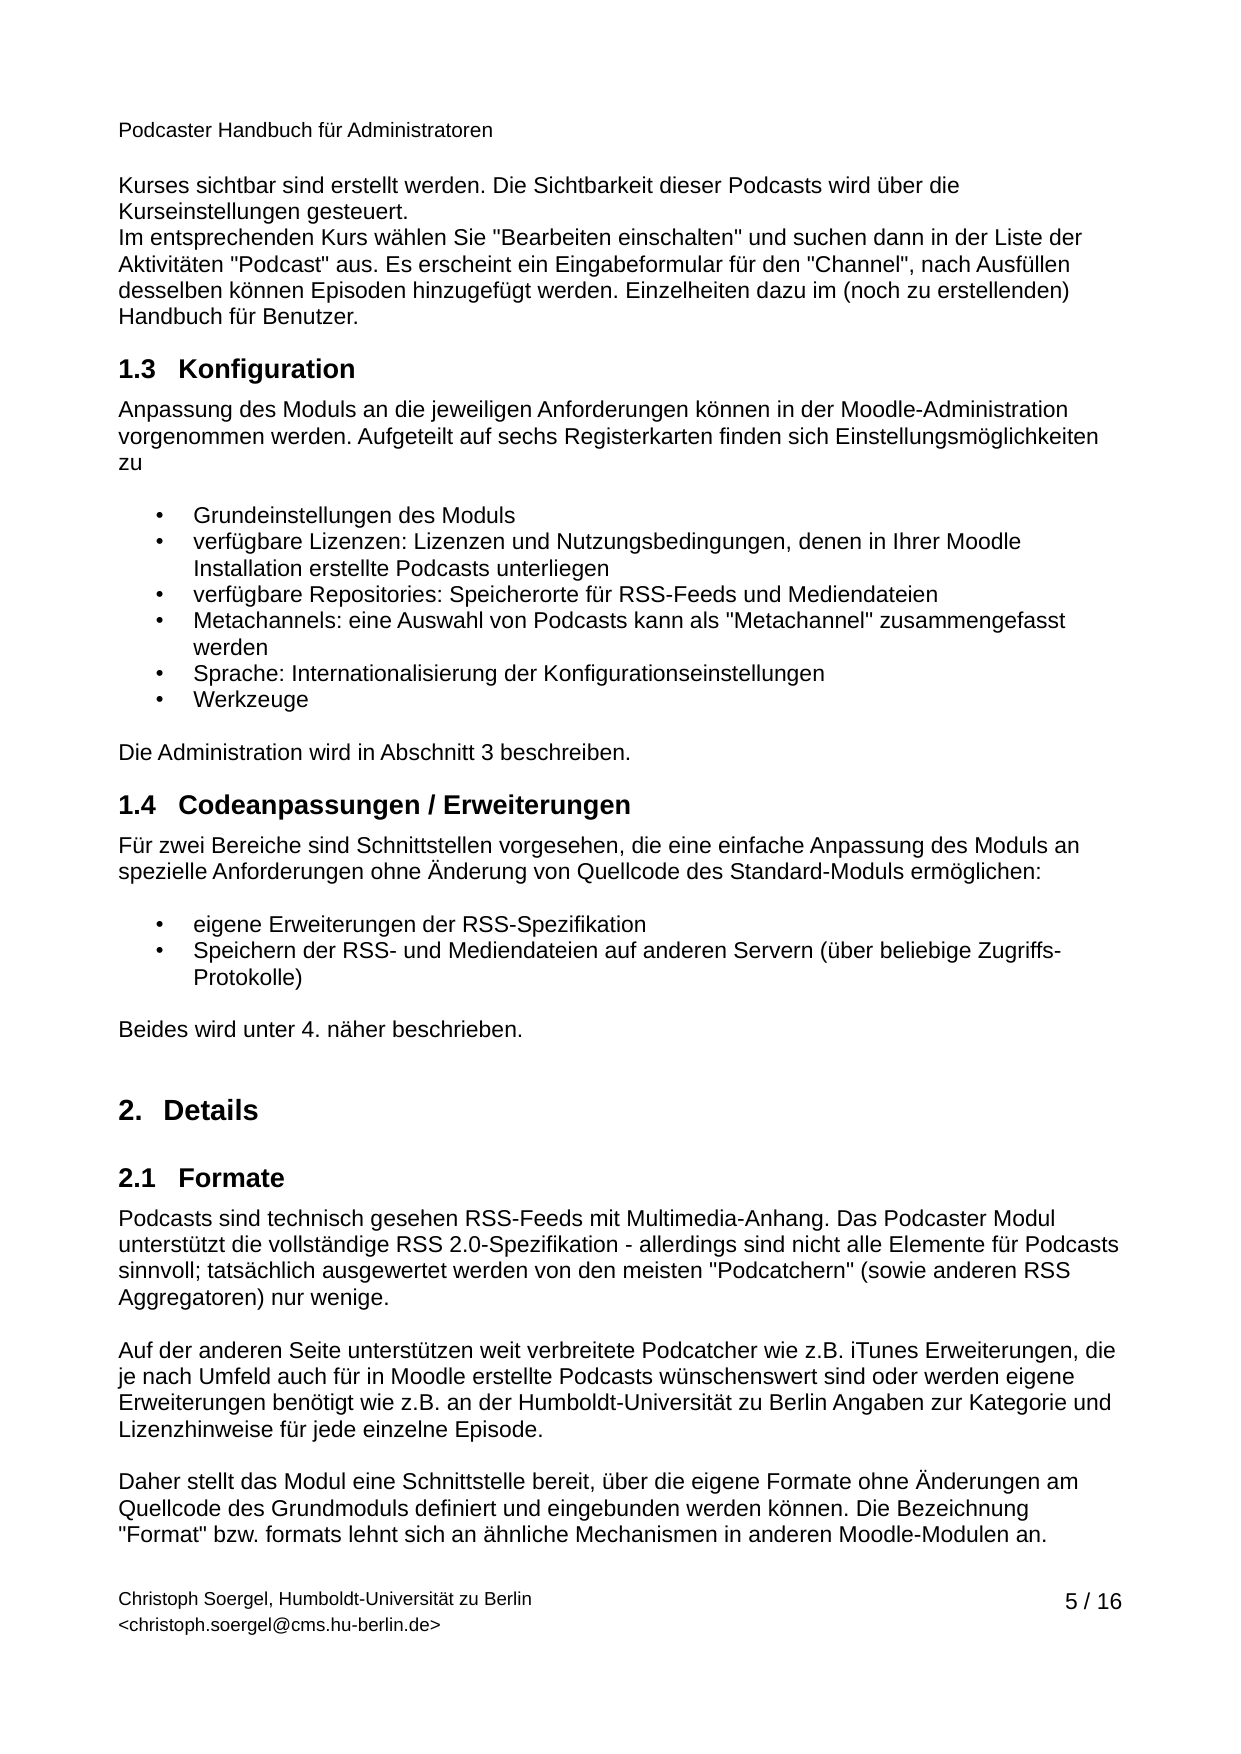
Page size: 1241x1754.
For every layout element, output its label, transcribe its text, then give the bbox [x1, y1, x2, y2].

subtitle Codeanpassungen / Erweiterungen [118, 789, 1122, 820]
text Beides wird unter 4. näher beschrieben. [118, 1016, 1122, 1043]
text Kurses sichtbar sind erstellt werden. Die Sichtbarkeit dieser Podcasts wird über die Kurseinstellungen gesteuert. [118, 172, 1122, 224]
subtitle Formate [118, 1162, 1122, 1193]
list Werkzeuge [156, 686, 1122, 713]
list verfügbare Lizenzen: Lizenzen und Nutzungsbedingungen, denen in Ihrer Moodle Installation erstellte Podcasts unterliegen [156, 528, 1122, 581]
list eigene Erweiterungen der RSS-Spezifikation [156, 911, 1122, 937]
text Auf der anderen Seite unterstützen weit verbreitete Podcatcher wie z.B. iTunes Erweiterungen, die je nach Umfeld auch für in Moodle erstellte Podcasts wünschenswert sind oder werden eigene Erweiterungen benötigt wie z.B. an der Humboldt-Universität zu Berlin Angaben zur Kategorie und Lizenzhinweise für jede einzelne Episode. [118, 1337, 1122, 1442]
list Grundeinstellungen des Moduls [156, 502, 1122, 528]
list Sprache: Internationalisierung der Konfigurationseinstellungen [156, 660, 1122, 686]
text Die Administration wird in Abschnitt 3 beschreiben. [118, 739, 1122, 765]
subtitle Details [118, 1093, 1122, 1126]
text Im entsprechenden Kurs wählen Sie "Bearbeiten einschalten" und suchen dann in der Liste der Aktivitäten "Podcast" aus. Es erscheint ein Eingabeformular für den "Channel", nach Ausfüllen desselben können Episoden hinzugefügt werden. Einzelheiten dazu im (noch zu erstellenden) Handbuch für Benutzer. [118, 224, 1122, 330]
list Speichern der RSS- und Mediendateien auf anderen Servern (über beliebige Zugriffs-Protokolle) [156, 937, 1122, 990]
subtitle Konfiguration [118, 353, 1122, 384]
text Anpassung des Moduls an die jeweiligen Anforderungen können in der Moodle-Administration vorgenommen werden. Aufgeteilt auf sechs Registerkarten finden sich Einstellungsmöglichkeiten zu [118, 396, 1122, 475]
list Metachannels: eine Auswahl von Podcasts kann als "Metachannel" zusammengefasst werden [156, 607, 1122, 660]
list verfügbare Repositories: Speicherorte für RSS-Feeds und Mediendateien [156, 581, 1122, 607]
text Für zwei Bereiche sind Schnittstellen vorgesehen, die eine einfache Anpassung des Moduls an spezielle Anforderungen ohne Änderung von Quellcode des Standard-Moduls ermöglichen: [118, 832, 1122, 885]
text Daher stellt das Modul eine Schnittstelle bereit, über die eigene Formate ohne Änderungen am Quellcode des Grundmoduls definiert und eingebunden werden können. Die Bezeichnung "Format" bzw. formats lehnt sich an ähnliche Mechanismen in anderen Moodle-Modulen an. [118, 1468, 1122, 1547]
text Podcasts sind technisch gesehen RSS-Feeds mit Multimedia-Anhang. Das Podcaster Modul unterstützt die vollständige RSS 2.0-Spezifikation - allerdings sind nicht alle Elemente für Podcasts sinnvoll; tatsächlich ausgewertet werden von den meisten "Podcatchern" (sowie anderen RSS Aggregatoren) nur wenige. [118, 1205, 1122, 1310]
